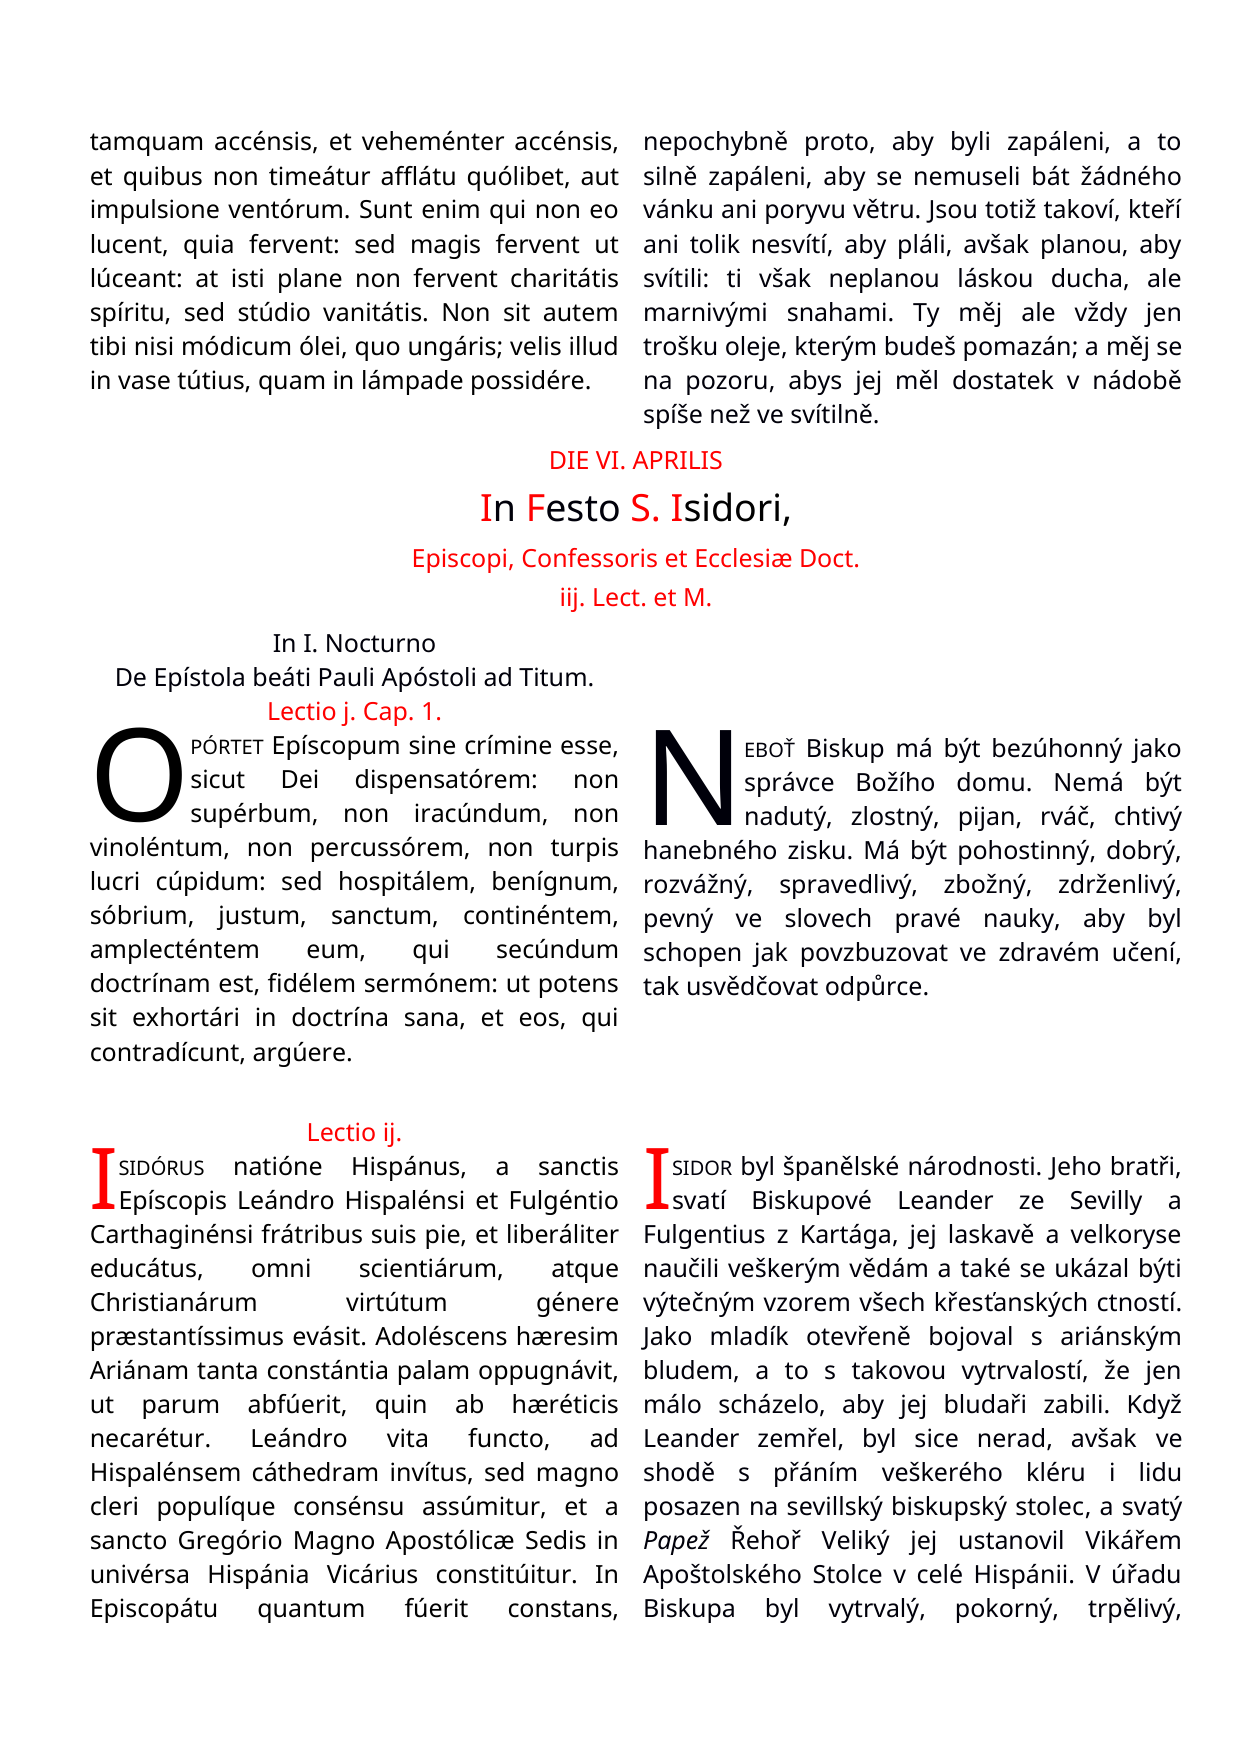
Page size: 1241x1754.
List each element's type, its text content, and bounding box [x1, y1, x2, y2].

table_cell tamquam accénsis, et veheménter accénsis, et quibus non timeátur afflátu quólibet, aut impulsione ventórum. Sunt enim qui non eo lucent, quia fervent: sed magis fervent ut lúceant: at isti plane non fervent charitátis spíritu, sed stúdio vanitátis. Non sit autem tibi nisi módicum ólei, quo ungáris; velis illud in vase tútius, quam in lámpade possidére. [78, 118, 631, 437]
table_cell DIE VI. APRILIS In Festo S. Isidori, Episcopi, Confessoris et Ecclesiæ Doct. iij. Lect. et M. [78, 437, 1194, 619]
table_cell In I. Nocturno De Epístola beáti Pauli Apóstoli ad Titum. Lectio j. Cap. 1. Opórtet Epíscopum sine crímine esse, sicut Dei dispensatórem: non supérbum, non iracúndum, non vinoléntum, non percussórem, non turpis lucri cúpidum: sed hospitálem, benígnum, sóbrium, justum, sanctum, continéntem, amplecténtem eum, qui secúndum doctrínam est, fidélem sermónem: ut potens sit exhortári in doctrína sana, et eos, qui contradícunt, argúere. [78, 620, 631, 1108]
table_cell nepochybně proto, aby byli zapáleni, a to silně zapáleni, aby se nemuseli bát žádného vánku ani poryvu větru. Jsou totiž takoví, kteří ani tolik nesvítí, aby pláli, avšak planou, aby svítili: ti však neplanou láskou ducha, ale marnivými snahami. Ty měj ale vždy jen trošku oleje, kterým budeš pomazán; a měj se na pozoru, abys jej měl dostatek v nádobě spíše než ve svítilně. [631, 118, 1194, 437]
table_cell Neboť Biskup má být bezúhonný jako správce Božího domu. Nemá být nadutý, zlostný, pijan, rváč, chtivý hanebného zisku. Má být pohostinný, dobrý, rozvážný, spravedlivý, zbožný, zdrženlivý, pevný ve slovech pravé nauky, aby byl schopen jak povzbuzovat ve zdravém učení, tak usvědčovat odpůrce. [631, 620, 1194, 1108]
table_cell Isidor byl španělské národnosti. Jeho bratři, svatí Biskupové Leander ze Sevilly a Fulgentius z Kartága, jej laskavě a velkoryse naučili veškerým vědám a také se ukázal býti výtečným vzorem všech křes­ťanských ctností. Jako mladík otevřeně bojoval s ariánským bludem, a to s takovou vytrvalostí, že jen málo scházelo, aby jej bludaři zabili. Když Leander zemřel, byl sice nerad, avšak ve shodě s přáním veškerého kléru i lidu posazen na sevillský biskupský stolec, a svatý Papež Řehoř Veliký jej ustanovil Vikářem Apoštolského Stolce v celé Hispánii. V úřadu Biskupa byl vytrvalý, pokorný, trpělivý, [631, 1108, 1194, 1631]
table_cell Lectio ij. Isidórus natióne Hispánus, a sanctis Epíscopis Leándro Hispalénsi et Fulgéntio Carthaginénsi frátribus suis pie, et liberáliter educátus, omni scientiárum, atque Christianárum virtútum génere præstantíssimus evásit. Adoléscens hæresim Ariánam tanta constántia palam oppugnávit, ut parum abfúerit, quin ab hæréticis necarétur. Leándro vita functo, ad Hispalénsem cáthedram invítus, sed magno cleri populíque consénsu assúmitur, et a sancto Gregório Magno Apostólicæ Sedis in univérsa Hispánia Vicárius constitúitur. In Episcopátu quantum fúerit constans, [78, 1108, 631, 1631]
